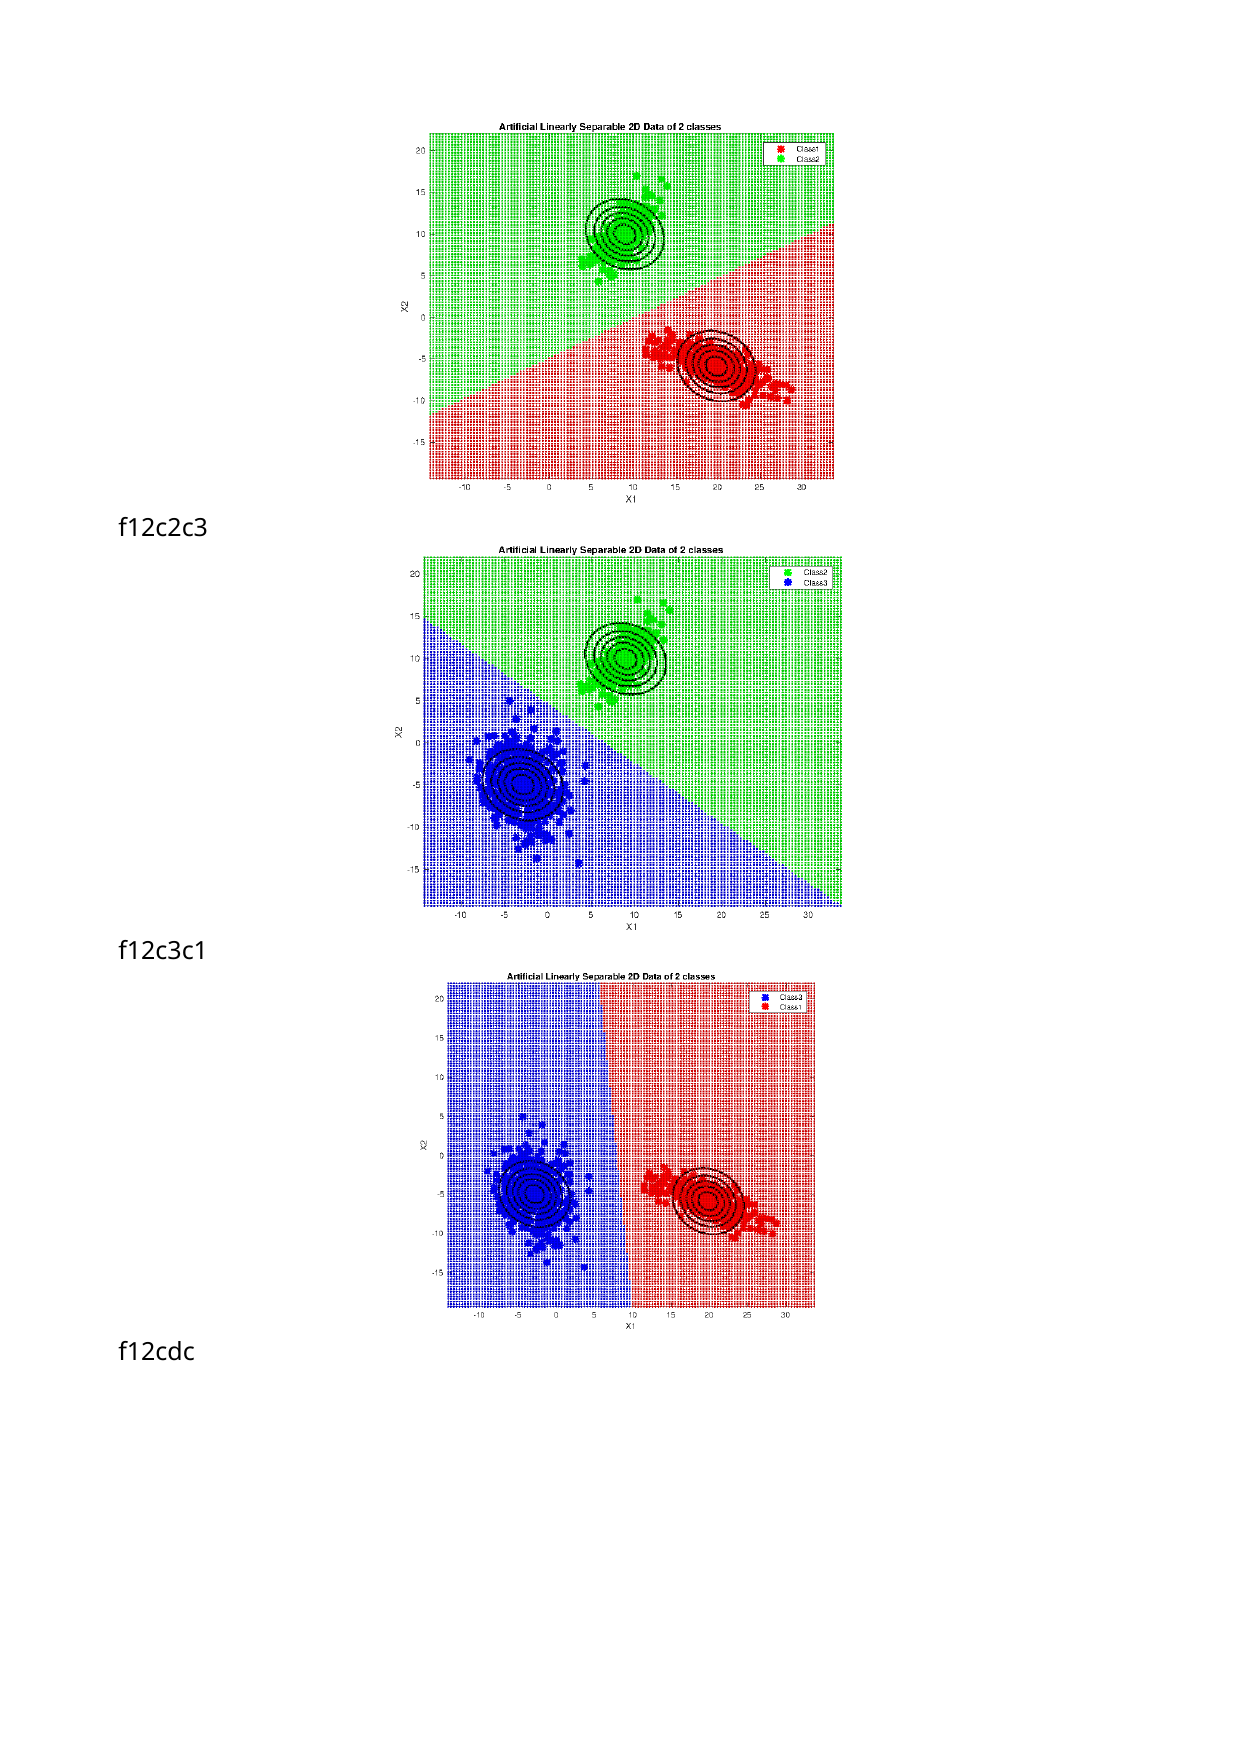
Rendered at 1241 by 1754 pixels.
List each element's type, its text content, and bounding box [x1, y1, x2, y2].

picture [416, 966, 824, 1334]
text f12c3c1 [118, 543, 1122, 966]
text f12cdc [118, 966, 1122, 1368]
picture [394, 118, 846, 510]
picture [391, 543, 849, 933]
text f12c2c3 [118, 118, 1122, 543]
